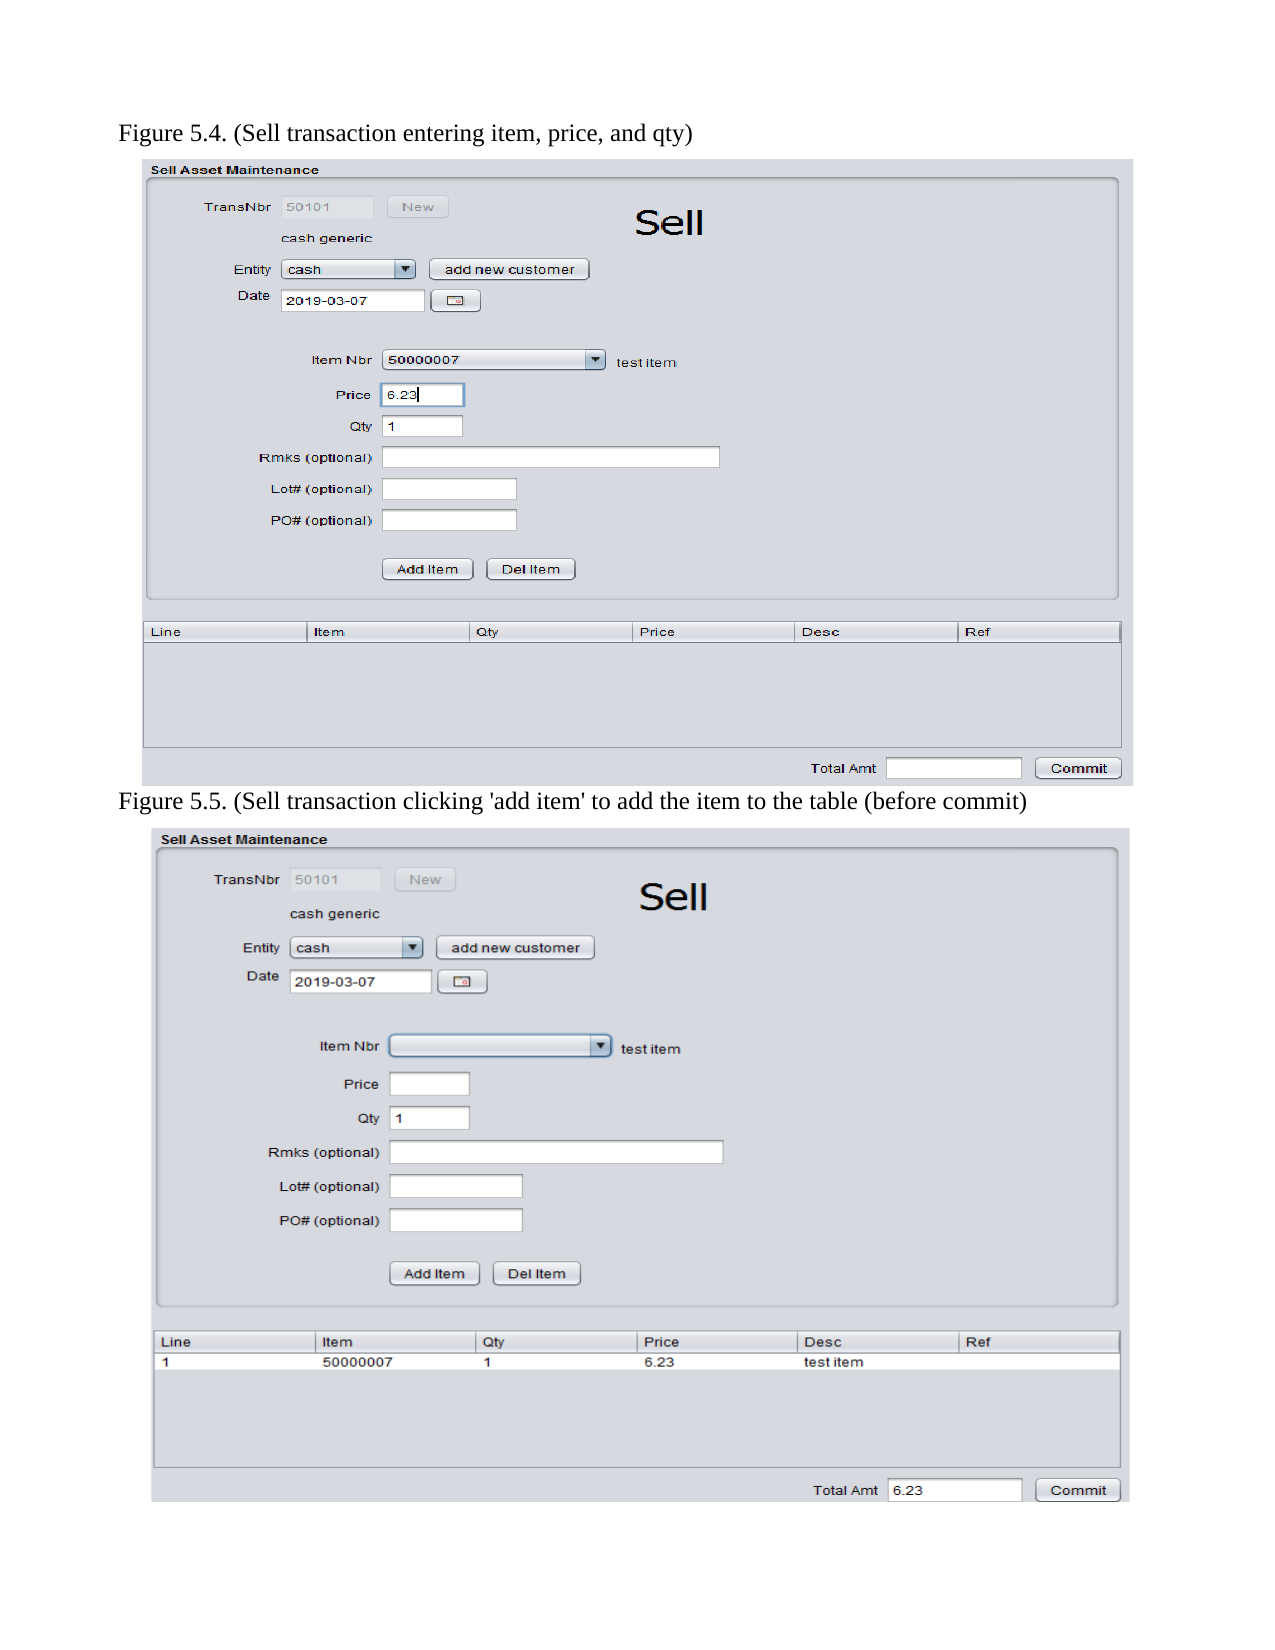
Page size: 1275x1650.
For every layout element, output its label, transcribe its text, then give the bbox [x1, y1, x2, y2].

picture [151, 828, 1130, 1502]
text Figure 5.4. (Sell transaction entering item, price, and qty) [118, 118, 1157, 147]
picture [141, 159, 1134, 786]
text Figure 5.5. (Sell transaction clicking 'add item' to add the item to the table (before commit) [118, 159, 1157, 814]
